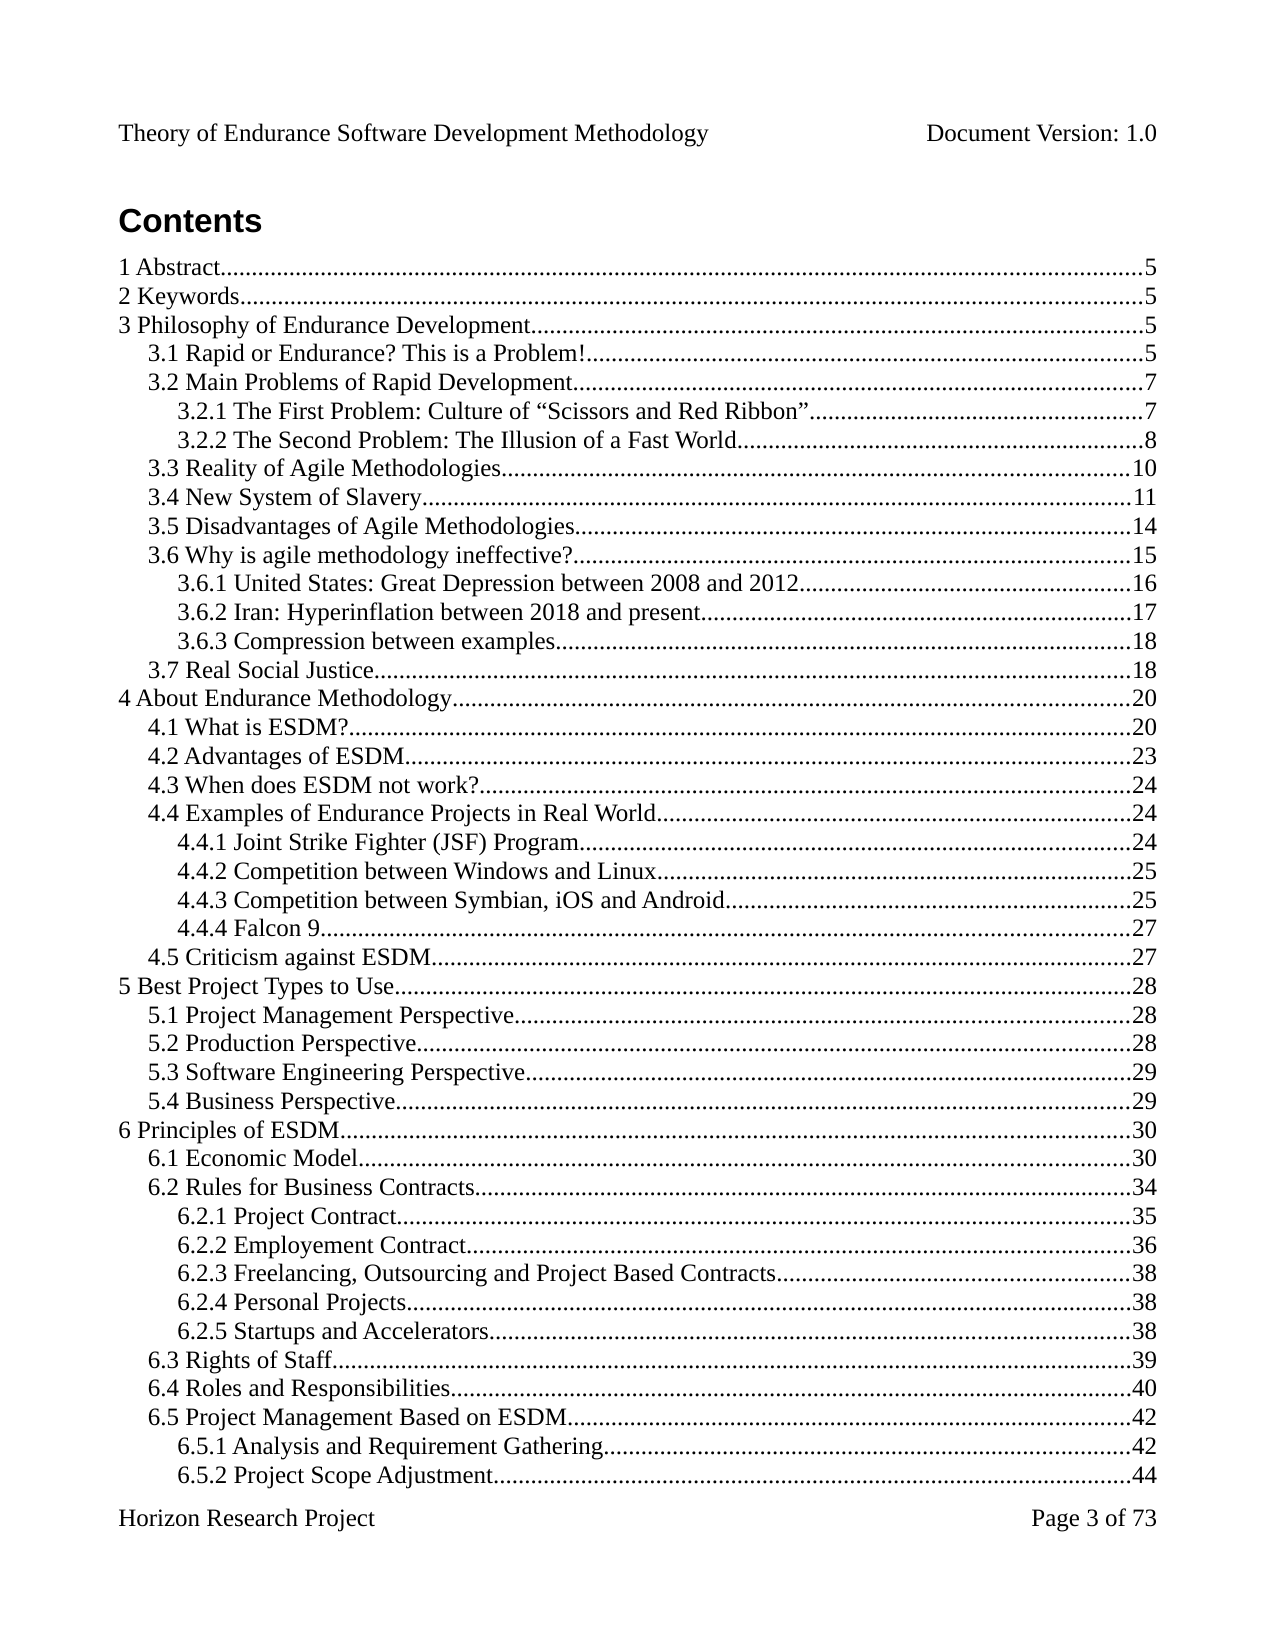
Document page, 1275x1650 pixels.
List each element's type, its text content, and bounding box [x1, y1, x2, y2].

text 4 About Endurance Methodology 20 [118, 683, 1157, 712]
text 3 Philosophy of Endurance Development 5 [118, 310, 1157, 338]
text 5.4 ‌Business Perspective 29 [148, 1086, 1157, 1115]
text 6.5.2 Project Scope Adjustment 44 [177, 1460, 1157, 1488]
text 6.3 Rights of Staff 39 [148, 1345, 1157, 1373]
text 4.4.2 Competition between Windows and Linux 25 [177, 856, 1157, 885]
text 3.6.1 United States: Great Depression between 2008 and 2012 16 [177, 568, 1157, 597]
text 3.1 Rapid or Endurance? This is a Problem! 5 [148, 338, 1157, 367]
subtitle Contents [118, 201, 1157, 240]
text 6.5.1 Analysis and Requirement Gathering 42 [177, 1431, 1157, 1460]
text 6.2.5 Startups and Accelerators 38 [177, 1316, 1157, 1345]
text 2 Keywords 5 [118, 281, 1157, 310]
text 3.3 Reality of Agile Methodologies 10 [148, 453, 1157, 482]
text 1 Abstract 5 [118, 252, 1157, 281]
text 6.2 Rules for Business Contracts 34 [148, 1172, 1157, 1201]
text 6.4 Roles and Responsibilities 40 [148, 1373, 1157, 1402]
text 4.4.1 Joint Strike Fighter (JSF) Program 24 [177, 827, 1157, 856]
text 4.2 Advantages of ESDM 23 [148, 741, 1157, 770]
text 4.4.3 Competition between Symbian, iOS and Android 25 [177, 885, 1157, 913]
text 3.6.2 Iran: Hyperinflation between 2018 and present 17 [177, 597, 1157, 626]
text 5.3 Software Engineering Perspective 29 [148, 1057, 1157, 1086]
text 3.6 Why is agile methodology ineffective? 15 [148, 540, 1157, 568]
text 4.1 What is ESDM?‌ 20 [148, 712, 1157, 741]
text 3.6.3 Compression between examples 18 [177, 626, 1157, 655]
text 6 Principles of ESDM 30 [118, 1115, 1157, 1143]
text 6.2.4 Personal Projects 38 [177, 1287, 1157, 1316]
text 4.3 When does ESDM not work? 24 [148, 770, 1157, 798]
text 6.2.2 Employement Contract 36 [177, 1230, 1157, 1258]
text 5.1 Project Management Perspective 28 [148, 1000, 1157, 1028]
text 3.2 Main Problems of Rapid Development 7 [148, 367, 1157, 396]
text 4.5 Criticism against ESDM 27 [148, 942, 1157, 971]
text 6.2.1 Project Contract 35 [177, 1201, 1157, 1230]
text 4.4 Examples of Endurance Projects in Real World 24 [148, 798, 1157, 827]
text 3.4 New System of Slavery 11 [148, 482, 1157, 511]
text 3.2.2 The Second Problem: The Illusion of a Fast World 8 [177, 425, 1157, 453]
text 6.5 Project Management Based on ESDM 42 [148, 1402, 1157, 1431]
text 3.5 Disadvantages of Agile Methodologies 14 [148, 511, 1157, 540]
text 3.2.1 The First Problem: Culture of “Scissors and Red Ribbon” 7 [177, 396, 1157, 425]
text 6.2.3 Freelancing, Outsourcing and Project Based Contracts 38 [177, 1258, 1157, 1287]
text 5.2 Production Perspective 28 [148, 1028, 1157, 1057]
text 3.7 Real Social Justice 18 [148, 655, 1157, 683]
text 6.1 Economic Model 30 [148, 1143, 1157, 1172]
text 4.4.4 Falcon 9 27 [177, 913, 1157, 942]
text 5 Best Project Types to Use 28 [118, 971, 1157, 1000]
